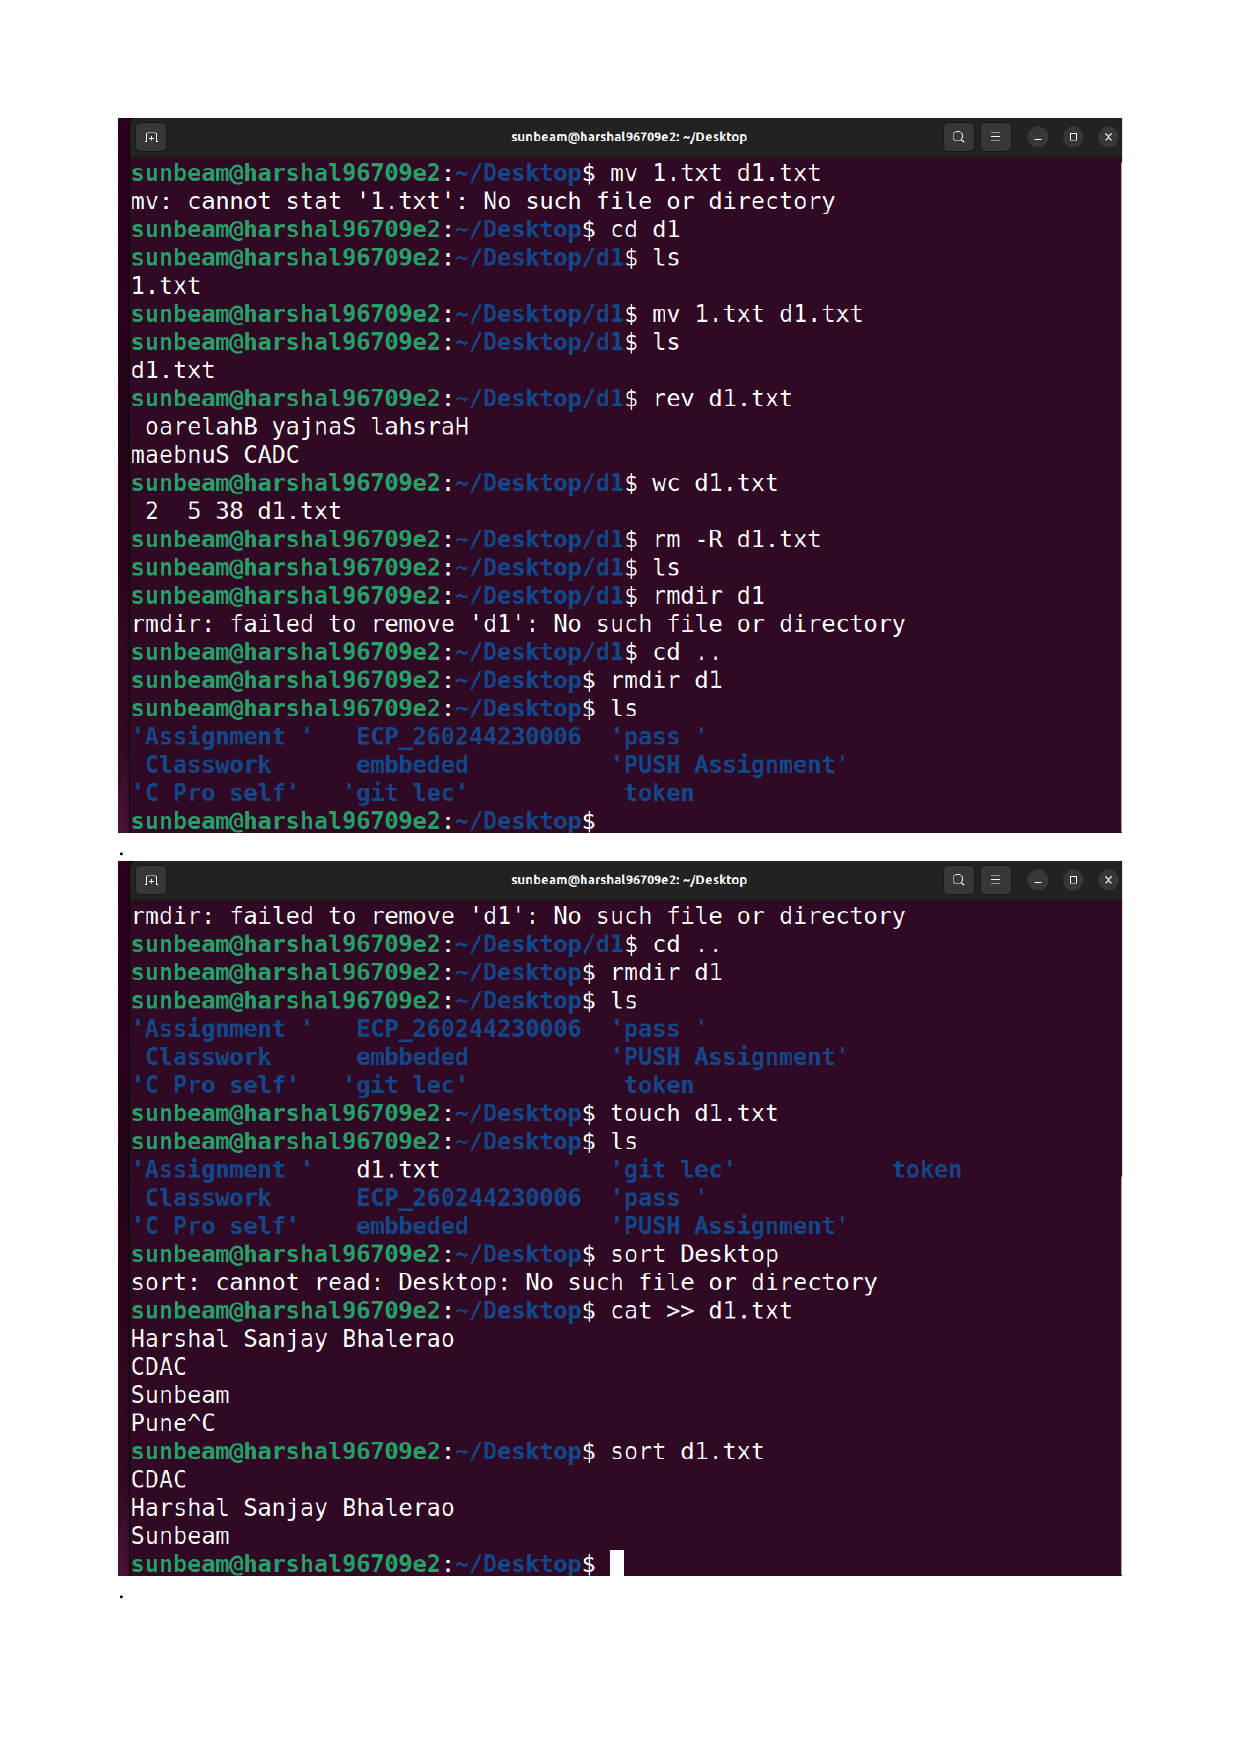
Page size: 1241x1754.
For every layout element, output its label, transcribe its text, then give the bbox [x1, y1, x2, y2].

picture [118, 861, 1123, 1576]
picture [118, 118, 1123, 833]
text . [118, 833, 1122, 861]
text . [118, 1576, 1122, 1604]
